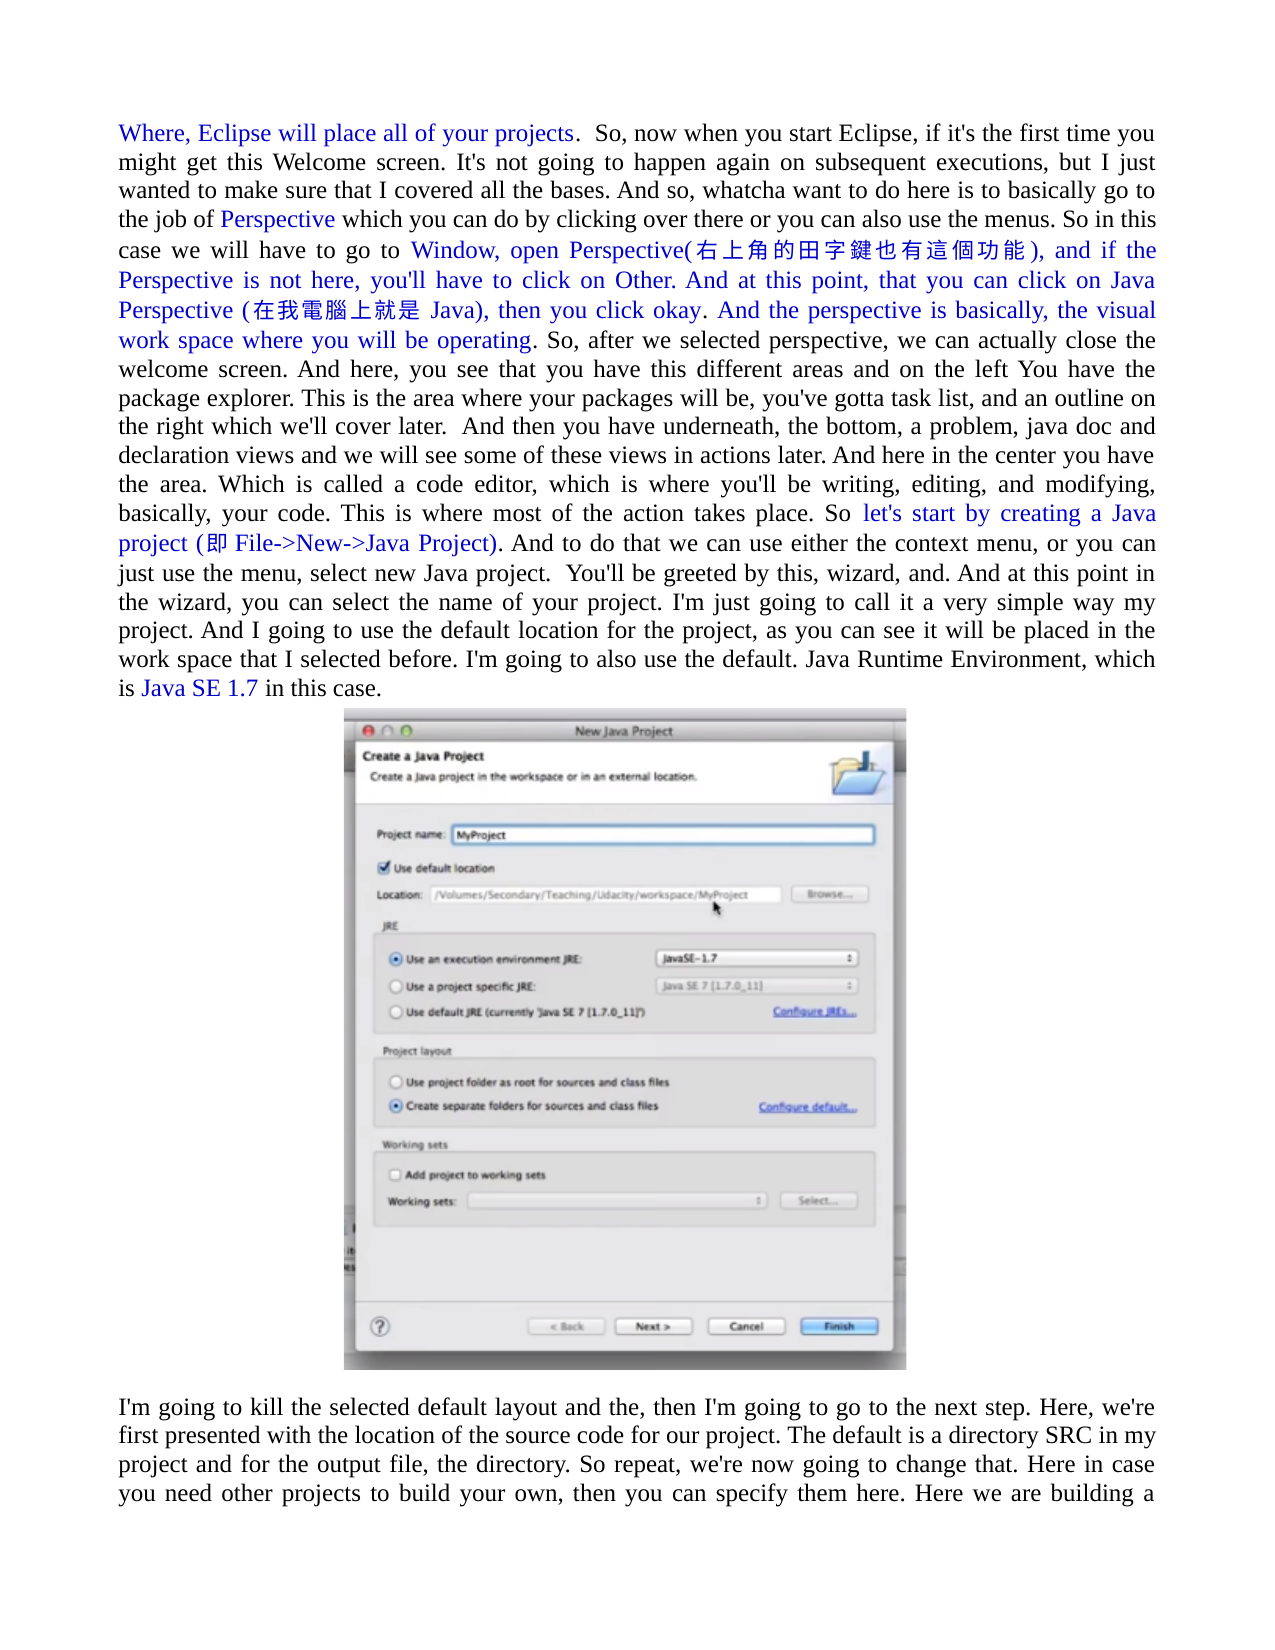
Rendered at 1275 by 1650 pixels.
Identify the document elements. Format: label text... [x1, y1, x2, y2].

text Where, Eclipse will place all of your projects. So, now when you start Eclipse, if it's the first time you might get this Welcome screen. It's not going to happen again on subsequent executions, but I just wanted to make sure that I covered all the bases. And so, whatcha want to do here is to basically go to the job of Perspective which you can do by clicking over there or you can also use the menus. So in this case we will have to go to Window, open Perspective(右上角的田字鍵也有這個功能), and if the Perspective is not here, you'll have to click on Other. And at this point, that you can click on Java Perspective (在我電腦上就是 Java), then you click okay. And the perspective is basically, the visual work space where you will be operating. So, after we selected perspective, we can actually close the welcome screen. And here, you see that you have this different areas and on the left You have the package explorer. This is the area where your packages will be, you've gotta task list, and an outline on the right which we'll cover later. And then you have underneath, the bottom, a problem, java doc and declaration views and we will see some of these views in actions later. And here in the center you have the area. Which is called a code editor, which is where you'll be writing, editing, and modifying, basically, your code. This is where most of the action takes place. So let's start by creating a Java project (即File->New->Java Project). And to do that we can use either the context menu, or you can just use the menu, select new Java project. You'll be greeted by this, wizard, and. And at this point in the wizard, you can select the name of your project. I'm just going to call it a very simple way my project. And I going to use the default location for the project, as you can see it will be placed in the work space that I selected before. I'm going to also use the default. Java Runtime Environment, which is Java SE 1.7 in this case. [118, 118, 1157, 702]
picture [343, 708, 907, 1370]
text I'm going to kill the selected default layout and the, then I'm going to go to the next step. Here, we're first presented with the location of the source code for our project. The default is a directory SRC in my project and for the output file, the directory. So repeat, we're now going to change that. Here in case you need other projects to build your own, then you can specify them here. Here we are building a [118, 1392, 1157, 1507]
